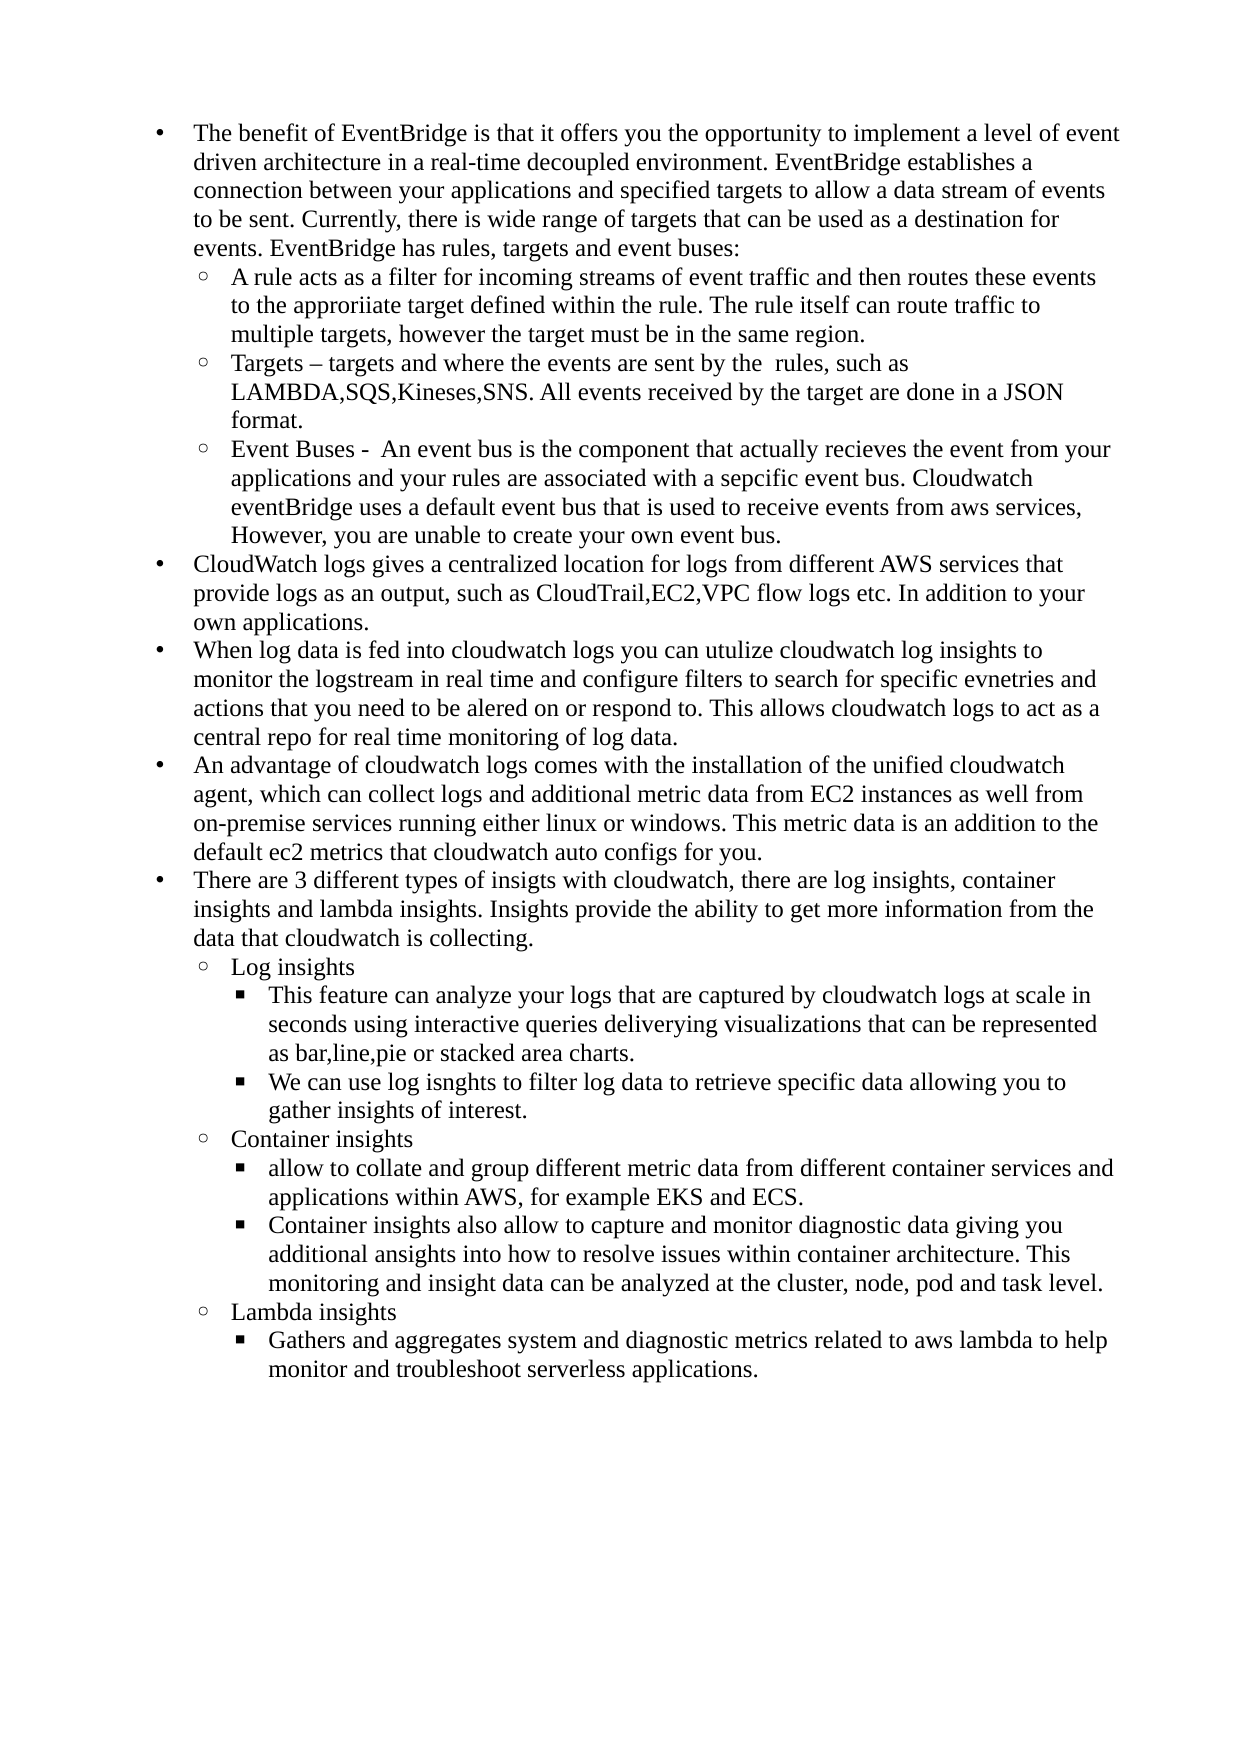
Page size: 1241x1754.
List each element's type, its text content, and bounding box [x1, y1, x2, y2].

list allow to collate and group different metric data from different container services and applications within AWS, for example EKS and ECS. [231, 1153, 1122, 1211]
list Gathers and aggregates system and diagnostic metrics related to aws lambda to help monitor and troubleshoot serverless applications. [231, 1326, 1122, 1383]
list The benefit of EventBridge is that it offers you the opportunity to implement a level of event driven architecture in a real-time decoupled environment. EventBridge establishes a connection between your applications and specified targets to allow a data stream of events to be sent. Currently, there is wide range of targets that can be used as a destination for events. EventBridge has rules, targets and event buses: [156, 118, 1122, 262]
list Container insights [193, 1124, 1122, 1153]
list We can use log isnghts to filter log data to retrieve specific data allowing you to gather insights of interest. [231, 1067, 1122, 1124]
list A rule acts as a filter for incoming streams of event traffic and then routes these events to the approriiate target defined within the rule. The rule itself can route traffic to multiple targets, however the target must be in the same region. [193, 262, 1122, 348]
list Targets – targets and where the events are sent by the rules, such as LAMBDA,SQS,Kineses,SNS. All events received by the target are done in a JSON format. [193, 348, 1122, 434]
list Container insights also allow to capture and monitor diagnostic data giving you additional ansights into how to resolve issues within container architecture. This monitoring and insight data can be analyzed at the cluster, node, pod and task level. [231, 1211, 1122, 1297]
list This feature can analyze your logs that are captured by cloudwatch logs at scale in seconds using interactive queries deliverying visualizations that can be represented as bar,line,pie or stacked area charts. [231, 981, 1122, 1067]
list When log data is fed into cloudwatch logs you can utulize cloudwatch log insights to monitor the logstream in real time and configure filters to search for specific evnetries and actions that you need to be alered on or respond to. This allows cloudwatch logs to act as a central repo for real time monitoring of log data. [156, 636, 1122, 751]
list CloudWatch logs gives a centralized location for logs from different AWS services that provide logs as an output, such as CloudTrail,EC2,VPC flow logs etc. In addition to your own applications. [156, 549, 1122, 636]
list Lambda insights [193, 1297, 1122, 1326]
list An advantage of cloudwatch logs comes with the installation of the unified cloudwatch agent, which can collect logs and additional metric data from EC2 instances as well from on-premise services running either linux or windows. This metric data is an addition to the default ec2 metrics that cloudwatch auto configs for you. [156, 751, 1122, 866]
list Event Buses - An event bus is the component that actually recieves the event from your applications and your rules are associated with a sepcific event bus. Cloudwatch eventBridge uses a default event bus that is used to receive events from aws services, However, you are unable to create your own event bus. [193, 434, 1122, 549]
list There are 3 different types of insigts with cloudwatch, there are log insights, container insights and lambda insights. Insights provide the ability to get more information from the data that cloudwatch is collecting. [156, 866, 1122, 952]
list Log insights [193, 952, 1122, 981]
